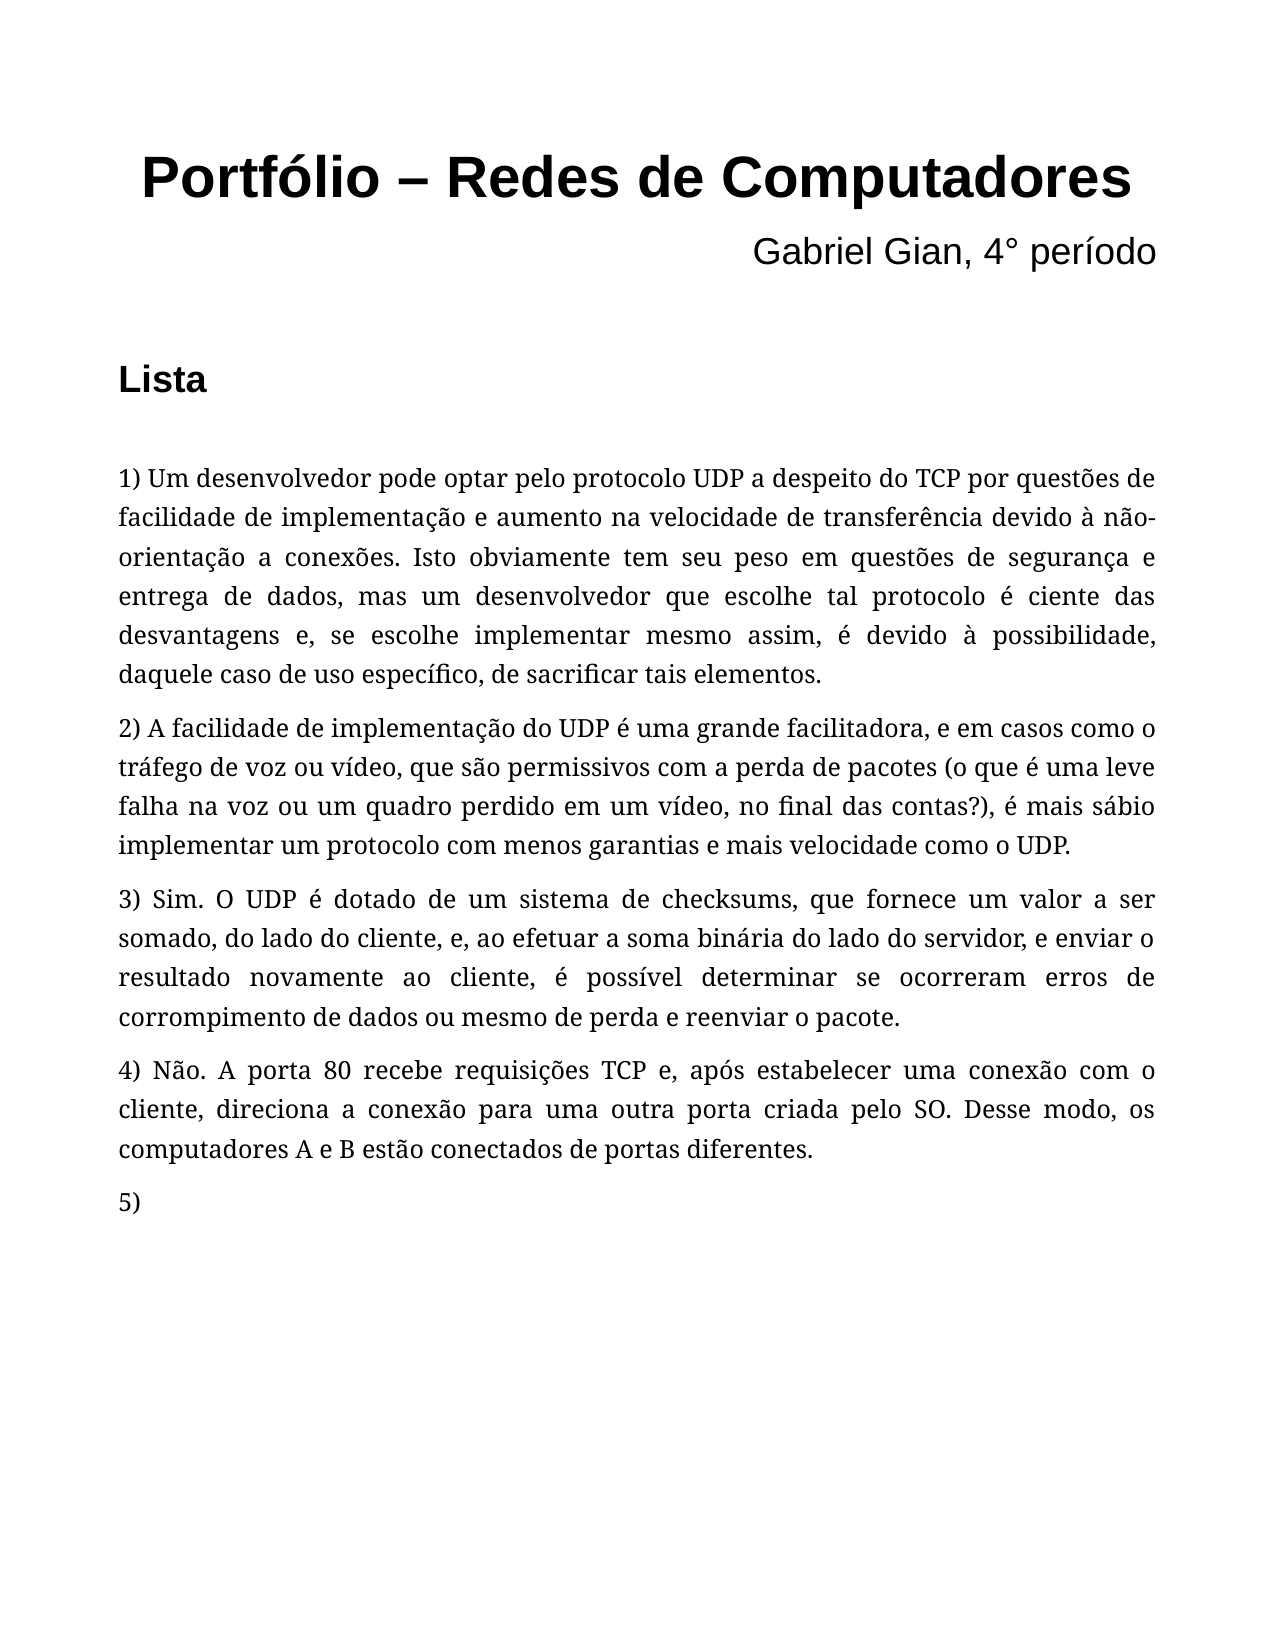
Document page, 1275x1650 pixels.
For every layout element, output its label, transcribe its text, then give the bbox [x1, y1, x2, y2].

text 4) Não. A porta 80 recebe requisições TCP e, após estabelecer uma conexão com o cliente, direciona a conexão para uma outra porta criada pelo SO. Desse modo, os computadores A e B estão conectados de portas diferentes. [118, 1053, 1157, 1165]
subtitle Lista [118, 357, 1157, 401]
text 2) A facilidade de implementação do UDP é uma grande facilitadora, e em casos como o tráfego de voz ou vídeo, que são permissivos com a perda de pacotes (o que é uma leve falha na voz ou um quadro perdido em um vídeo, no final das contas?), é mais sábio implementar um protocolo com menos garantias e mais velocidade como o UDP. [118, 711, 1157, 862]
title Portfólio – Redes de Computadores [118, 143, 1157, 210]
text 3) Sim. O UDP é dotado de um sistema de checksums, que fornece um valor a ser somado, do lado do cliente, e, ao efetuar a soma binária do lado do servidor, e enviar o resultado novamente ao cliente, é possível determinar se ocorreram erros de corrompimento de dados ou mesmo de perda e reenviar o pacote. [118, 882, 1157, 1033]
subtitle Gabriel Gian, 4° período [118, 229, 1157, 272]
text 1) Um desenvolvedor pode optar pelo protocolo UDP a despeito do TCP por questões de facilidade de implementação e aumento na velocidade de transferência devido à não-orientação a conexões. Isto obviamente tem seu peso em questões de segurança e entrega de dados, mas um desenvolvedor que escolhe tal protocolo é ciente das desvantagens e, se escolhe implementar mesmo assim, é devido à possibilidade, daquele caso de uso específico, de sacrificar tais elementos. [118, 461, 1157, 691]
text 5) [118, 1185, 1157, 1219]
